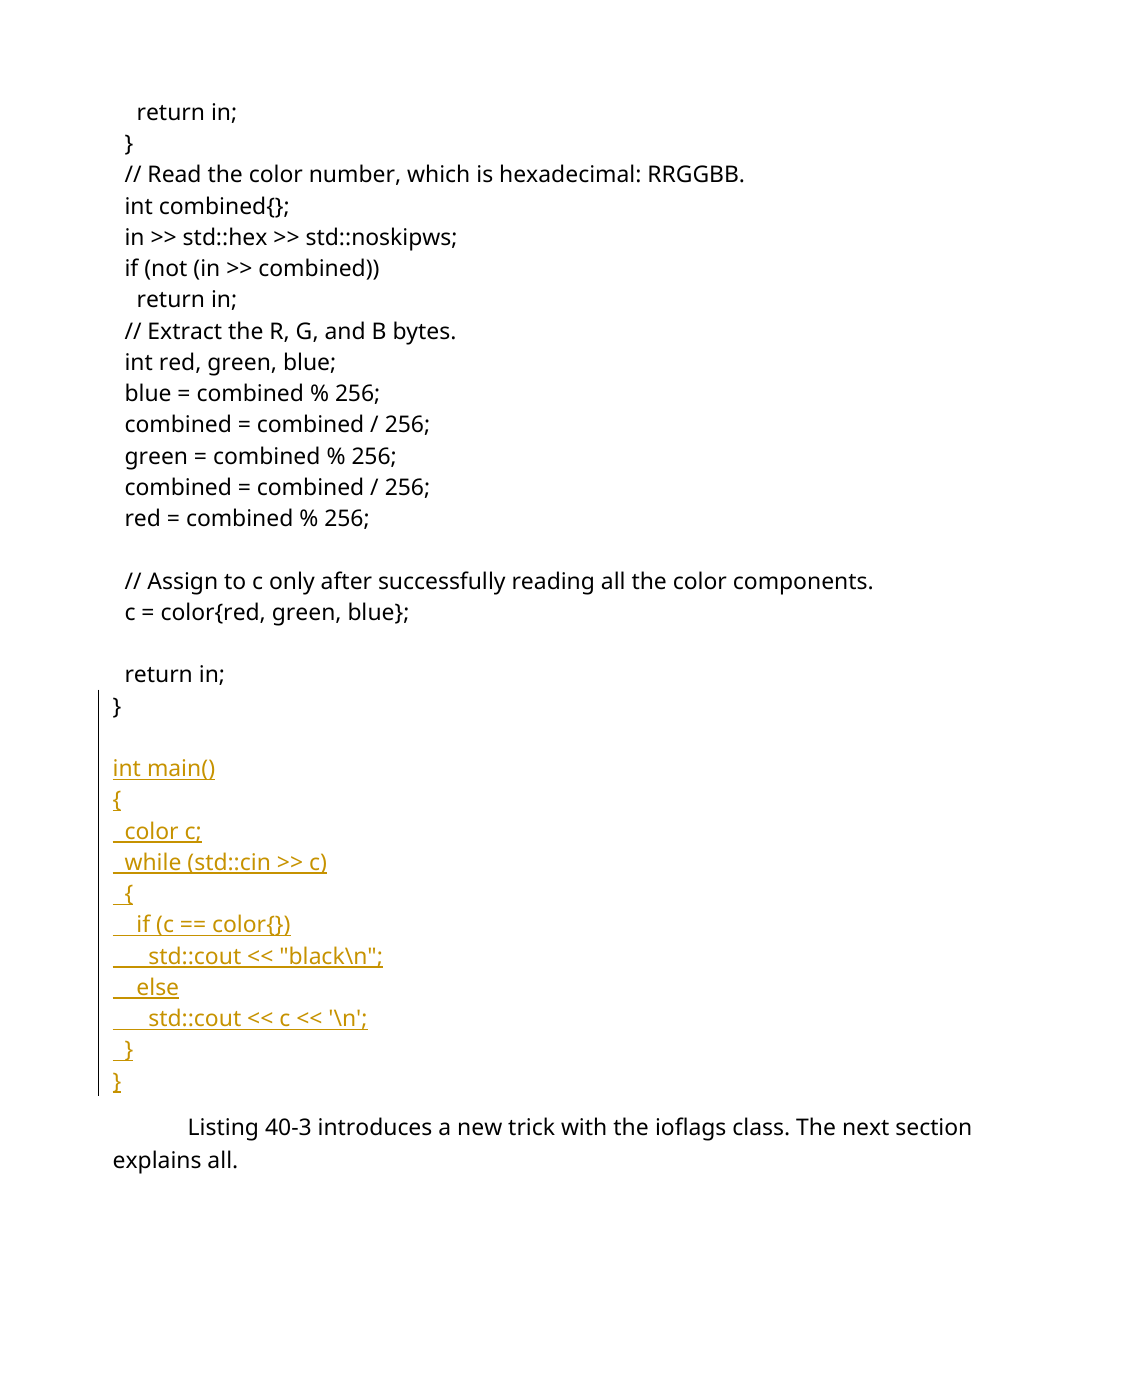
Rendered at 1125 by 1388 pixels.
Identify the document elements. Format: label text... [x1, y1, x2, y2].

text // Assign to c only after successfully reading all the color components. [112, 565, 1012, 596]
text while (std::cin >> c) [112, 846, 1012, 877]
text Listing 40-3 introduces a new trick with the ioflags class. The next section explains all. [112, 1108, 1012, 1175]
text combined = combined / 256; [112, 471, 1012, 502]
text // Read the color number, which is hexadecimal: RRGGBB. [112, 158, 1012, 190]
text { [112, 877, 1012, 908]
text if (not (in >> combined)) [112, 252, 1012, 283]
text } [112, 1065, 1012, 1096]
text in >> std::hex >> std::noskipws; [112, 221, 1012, 252]
text green = combined % 256; [112, 440, 1012, 471]
text red = combined % 256; [112, 502, 1012, 533]
text c = color{red, green, blue}; [112, 596, 1012, 627]
text // Extract the R, G, and B bytes. [112, 315, 1012, 346]
text blue = combined % 256; [112, 377, 1012, 408]
text } [112, 127, 1012, 158]
text std::cout << c << '\n'; [112, 1002, 1012, 1033]
text std::cout << "black\n"; [112, 940, 1012, 971]
text return in; [112, 283, 1012, 315]
text } [112, 690, 1012, 721]
text color c; [112, 815, 1012, 846]
text return in; [112, 658, 1012, 690]
text if (c == color{}) [112, 908, 1012, 940]
text } [112, 1033, 1012, 1065]
text return in; [112, 96, 1012, 127]
text { [112, 783, 1012, 815]
text int red, green, blue; [112, 346, 1012, 377]
text int combined{}; [112, 190, 1012, 221]
text else [112, 971, 1012, 1002]
text int main() [112, 752, 1012, 783]
text combined = combined / 256; [112, 408, 1012, 440]
